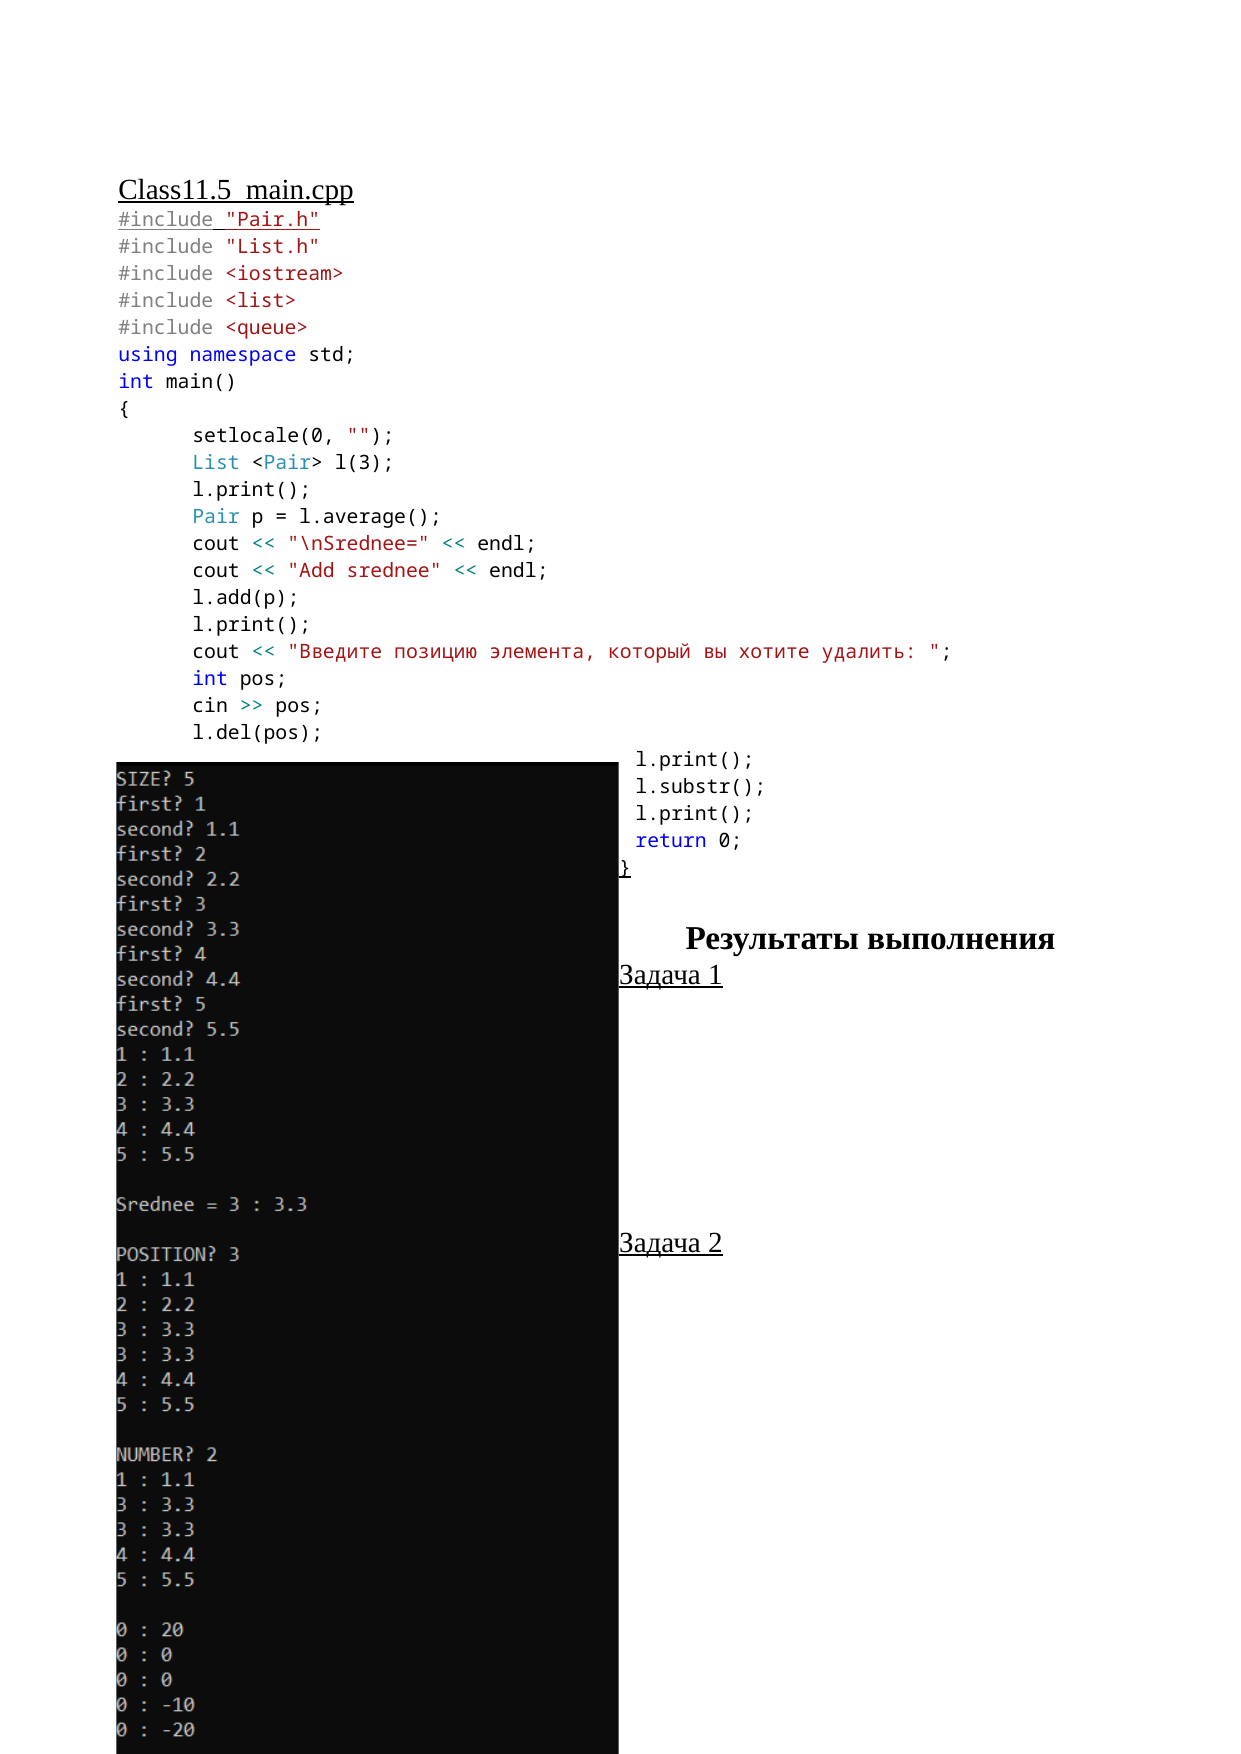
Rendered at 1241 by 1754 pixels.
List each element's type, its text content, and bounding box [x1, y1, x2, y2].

text #include <iostream> [118, 259, 1122, 287]
text cout << "\nSrednee=" << endl; [118, 529, 1122, 556]
text setlocale(0, ""); [118, 421, 1122, 448]
text cin >> pos; [118, 691, 1122, 718]
text l.print(); [118, 610, 1122, 637]
text Результаты выполнения [619, 918, 1122, 957]
text cout << "Add srednee" << endl; [118, 556, 1122, 583]
text using namespace std; [118, 341, 1122, 367]
text Class11.5_main.cpp [118, 172, 1122, 206]
picture [116, 762, 619, 1754]
text int pos; [118, 664, 1122, 691]
text l.print(); [118, 745, 1122, 772]
text #include <queue> [118, 313, 1122, 341]
text Задача 2 [619, 1225, 1122, 1259]
text l.print(); [619, 799, 1122, 826]
text { [118, 394, 1122, 421]
text l.del(pos); [118, 718, 1122, 745]
text List <Pair> l(3); [118, 448, 1122, 475]
text #include "List.h" [118, 233, 1122, 259]
text l.substr(); [619, 772, 1122, 799]
text } [619, 853, 1122, 880]
text #include <list> [118, 287, 1122, 313]
text Pair p = l.average(); [118, 502, 1122, 529]
text l.print(); [118, 475, 1122, 502]
text Задача 1 [619, 957, 1122, 990]
text l.add(p); [118, 583, 1122, 610]
text return 0; [619, 826, 1122, 853]
text int main() [118, 367, 1122, 394]
text cout << "Введите позицию элемента, который вы хотите удалить: "; [118, 637, 1122, 664]
text #include "Pair.h" [118, 206, 1122, 233]
